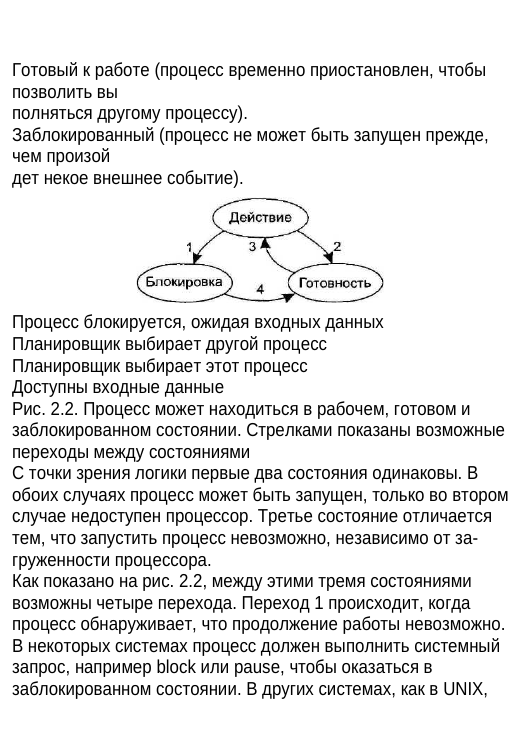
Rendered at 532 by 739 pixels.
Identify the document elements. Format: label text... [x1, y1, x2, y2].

text Как показано на рис. 2.2, между этими тремя состояниями возможны четыре перехода. Переход 1 происходит, когда процесс обнаруживает, что продолжение работы невозможно. В некоторых системах процесс должен выполнить системный запрос, например block или pause, чтобы оказаться в заблокированном состоянии. В других системах, как в UNIX, [12, 570, 520, 699]
text Процесс блокируется, ожидая входных данных [12, 311, 520, 333]
text Рис. 2.2. Процесс может находиться в рабочем, готовом и заблокированном состоянии. Стрелками показаны возможные переходы между состояниями [12, 397, 520, 462]
text Заблокированный (процесс не может быть запущен прежде, чем произой­ дет некое внешнее событие). [12, 124, 520, 188]
text Готовый к работе (процесс временно приостановлен, чтобы позволить вы­ полняться другому процессу). [12, 59, 520, 124]
picture [136, 197, 395, 303]
text Доступны входные данные [12, 376, 520, 397]
text С точки зрения логики первые два состояния одинаковы. В обоих случаях про­цесс может быть запущен, только во втором случае недоступен процессор. Третье состояние отличается тем, что запустить процесс невозможно, независимо от за­груженности процессора. [12, 462, 520, 570]
text Планировщик выбирает этот процесс [12, 354, 520, 376]
text Планировщик выбирает другой процесс [12, 333, 520, 354]
